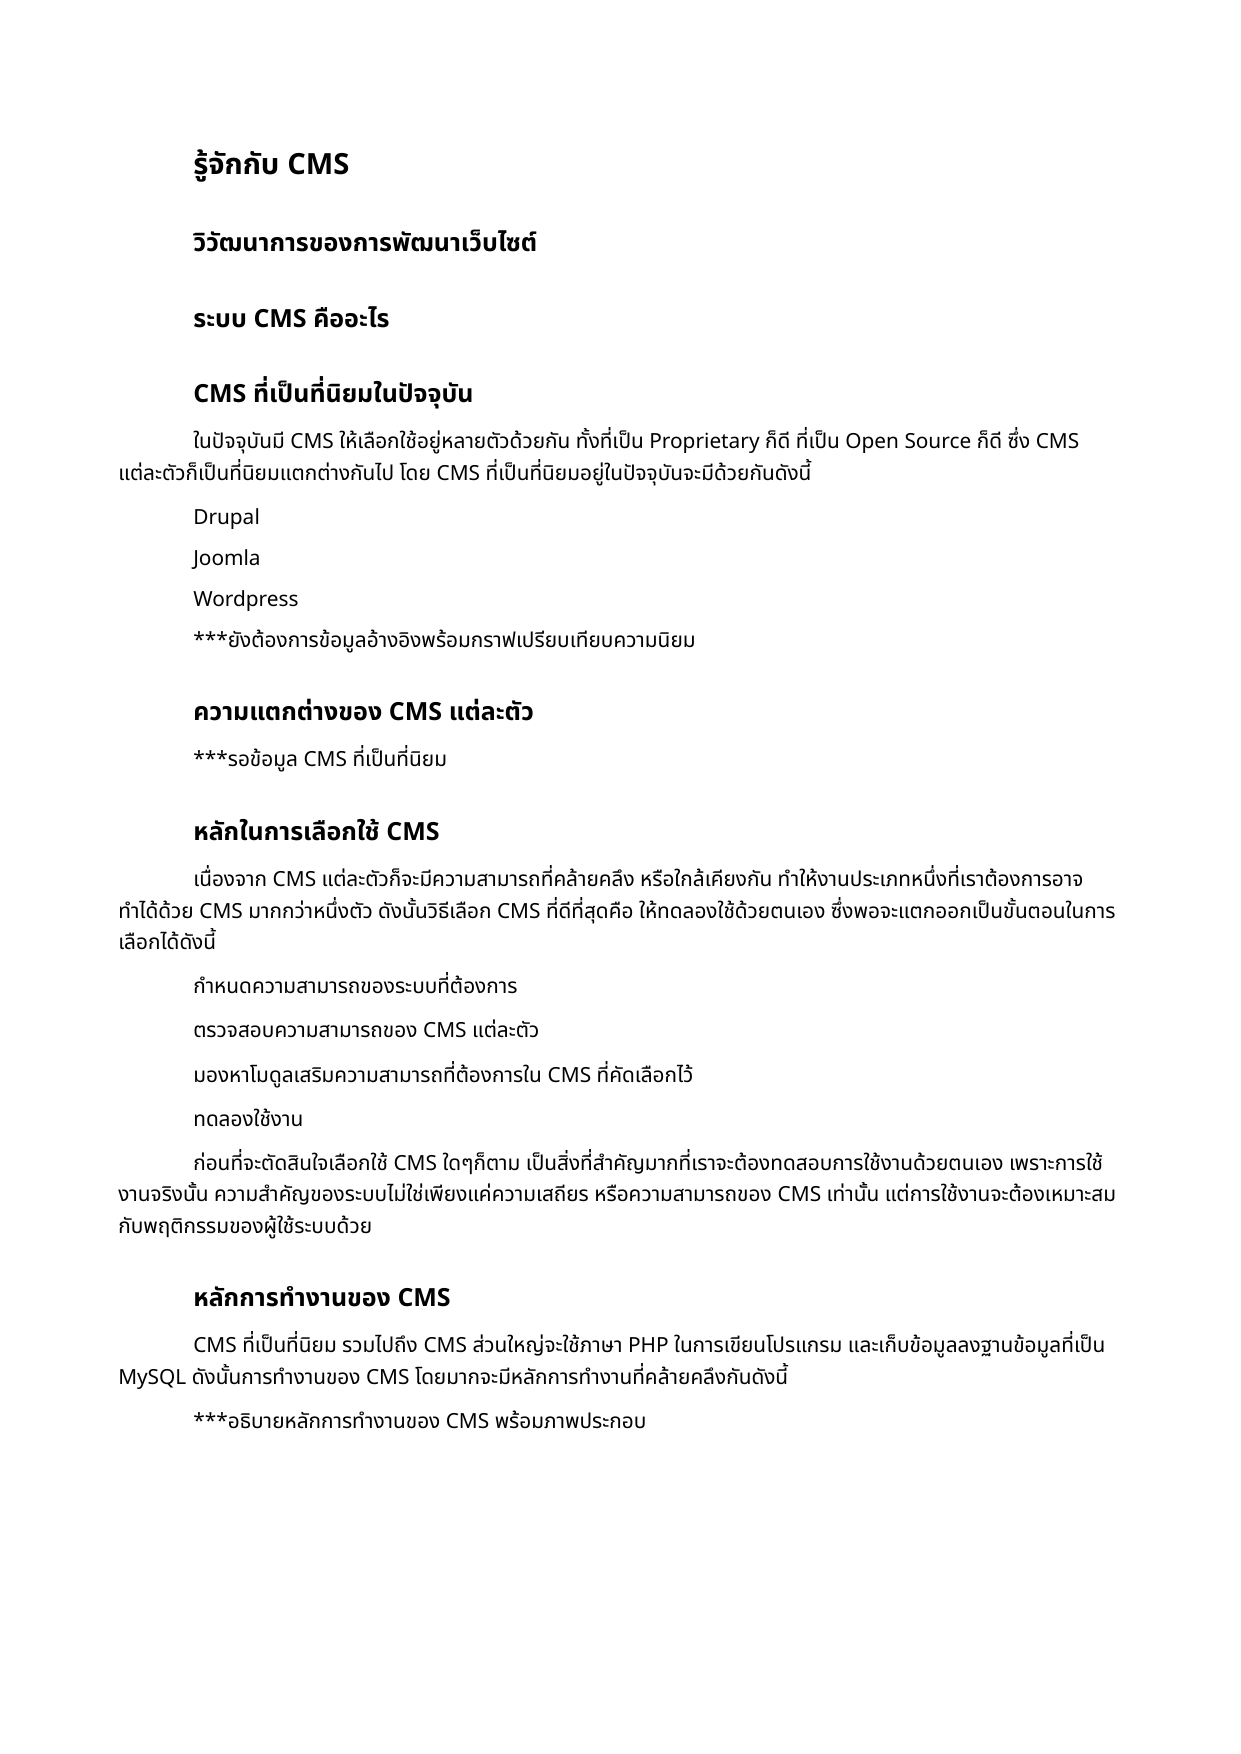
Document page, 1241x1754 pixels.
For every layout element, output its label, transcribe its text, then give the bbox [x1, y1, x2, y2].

text CMS ที่เป็นที่นิยม รวมไปถึง CMS ส่วนใหญ่จะใช้ภาษา PHP ในการเขียนโปรแกรม และเก็บข้อมูลลงฐานข้อมูลที่เป็น MySQL ดังนั้นการทำงานของ CMS โดยมากจะมีหลักการทำงานที่คล้ายคลึงกันดังนี้ [118, 1331, 1122, 1394]
text Joomla [118, 543, 1122, 571]
text ตรวจสอบความสามารถของ CMS แต่ละตัว [118, 1016, 1122, 1047]
text ก่อนที่จะตัดสินใจเลือกใช้ CMS ใดๆก็ตาม เป็นสิ่งที่สำคัญมากที่เราจะต้องทดสอบการใช้งานด้วยตนเอง เพราะการใช้งานจริงนั้น ความสำคัญของระบบไม่ใช่เพียงแค่ความเสถียร หรือความสามารถของ CMS เท่านั้น แต่การใช้งานจะต้องเหมาะสมกับพฤติกรรมของผู้ใช้ระบบด้วย [118, 1148, 1122, 1243]
subtitle ระบบ CMS คืออะไร [118, 300, 1122, 338]
text Drupal [118, 502, 1122, 531]
text ***อธิบายหลักการทำงานของ CMS พร้อมภาพประกอบ [118, 1406, 1122, 1438]
subtitle หลักในการเลือกใช้ CMS [118, 814, 1122, 852]
subtitle CMS ที่เป็นที่นิยมในปัจจุบัน [118, 376, 1122, 414]
subtitle หลักการทำงานของ CMS [118, 1280, 1122, 1318]
text กำหนดความสามารถของระบบที่ต้องการ [118, 972, 1122, 1003]
text Wordpress [118, 584, 1122, 612]
text มองหาโมดูลเสริมความสามารถที่ต้องการใน CMS ที่คัดเลือกไว้ [118, 1060, 1122, 1091]
subtitle รู้จักกับ CMS [193, 143, 1122, 187]
text เนื่องจาก CMS แต่ละตัวก็จะมีความสามารถที่คล้ายคลึง หรือใกล้เคียงกัน ทำให้งานประเภทหนึ่งที่เราต้องการอาจทำได้ด้วย CMS มากกว่าหนึ่งตัว ดังนั้นวิธีเลือก CMS ที่ดีที่สุดคือ ให้ทดลองใช้ด้วยตนเอง ซึ่งพอจะแตกออกเป็นขั้นตอนในการเลือกได้ดังนี้ [118, 864, 1122, 959]
text ทดลองใช้งาน [118, 1104, 1122, 1135]
text ***ยังต้องการข้อมูลอ้างอิงพร้อมกราฟเปรียบเทียบความนิยม [118, 625, 1122, 657]
subtitle ความแตกต่างของ CMS แต่ละตัว [118, 694, 1122, 732]
subtitle วิวัฒนาการของการพัฒนาเว็บไซต์ [118, 225, 1122, 263]
text ในปัจจุบันมี CMS ให้เลือกใช้อยู่หลายตัวด้วยกัน ทั้งที่เป็น Proprietary ก็ดี ที่เป็น Open Source ก็ดี ซึ่ง CMS แต่ละตัวก็เป็นที่นิยมแตกต่างกันไป โดย CMS ที่เป็นที่นิยมอยู่ในปัจจุบันจะมีด้วยกันดังนี้ [118, 426, 1122, 489]
text ***รอข้อมูล CMS ที่เป็นที่นิยม [118, 744, 1122, 776]
